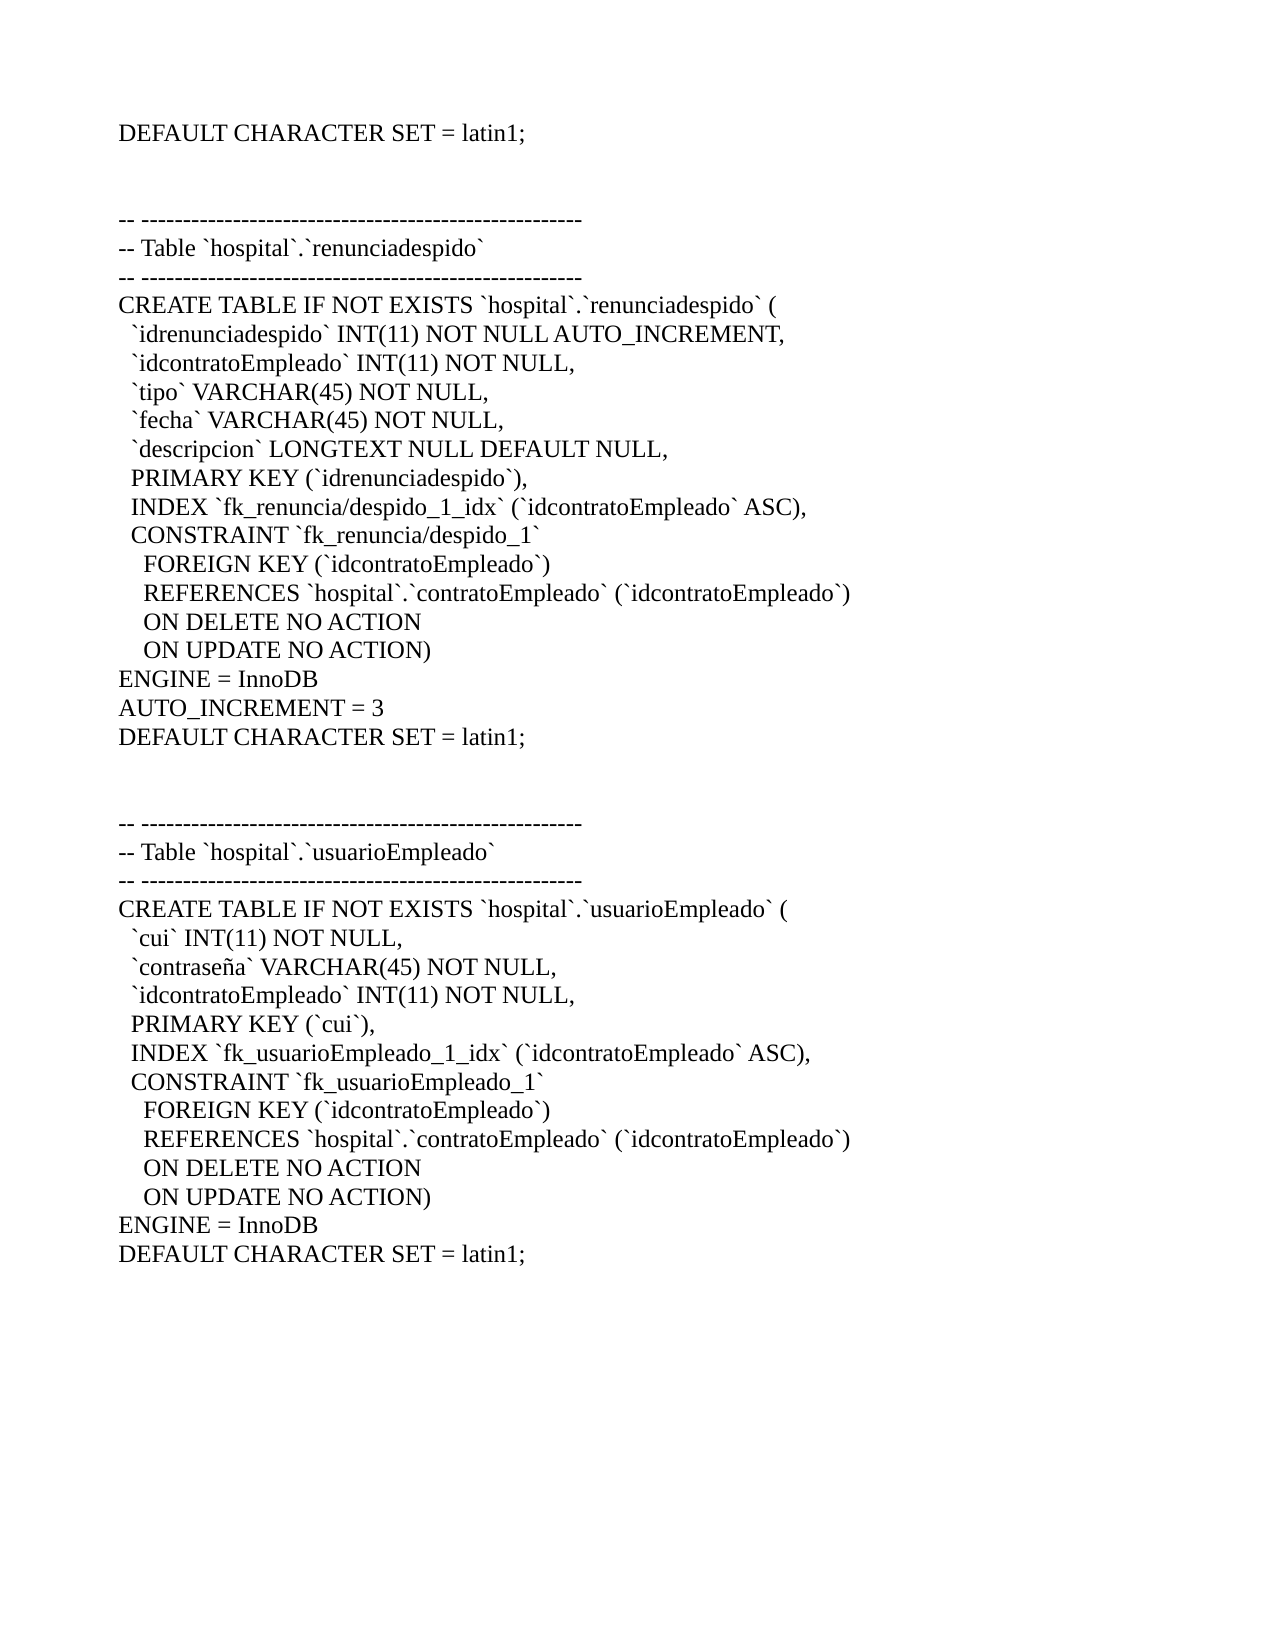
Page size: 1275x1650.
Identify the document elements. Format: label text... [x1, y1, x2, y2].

text `fecha` VARCHAR(45) NOT NULL, [118, 406, 1157, 434]
text ON UPDATE NO ACTION) [118, 1182, 1157, 1211]
text REFERENCES `hospital`.`contratoEmpleado` (`idcontratoEmpleado`) [118, 1124, 1157, 1153]
text CONSTRAINT `fk_usuarioEmpleado_1` [118, 1067, 1157, 1096]
text PRIMARY KEY (`idrenunciadespido`), [118, 463, 1157, 492]
text DEFAULT CHARACTER SET = latin1; [118, 722, 1157, 751]
text ENGINE = InnoDB [118, 1211, 1157, 1239]
text FOREIGN KEY (`idcontratoEmpleado`) [118, 1096, 1157, 1124]
text -- ----------------------------------------------------- [118, 808, 1157, 837]
text `contraseña` VARCHAR(45) NOT NULL, [118, 952, 1157, 981]
text INDEX `fk_usuarioEmpleado_1_idx` (`idcontratoEmpleado` ASC), [118, 1038, 1157, 1067]
text CONSTRAINT `fk_renuncia/despido_1` [118, 521, 1157, 549]
text -- Table `hospital`.`usuarioEmpleado` [118, 837, 1157, 866]
text FOREIGN KEY (`idcontratoEmpleado`) [118, 549, 1157, 578]
text -- ----------------------------------------------------- [118, 866, 1157, 894]
text PRIMARY KEY (`cui`), [118, 1009, 1157, 1038]
text DEFAULT CHARACTER SET = latin1; [118, 118, 1157, 147]
text `idcontratoEmpleado` INT(11) NOT NULL, [118, 981, 1157, 1009]
text ON UPDATE NO ACTION) [118, 636, 1157, 664]
text -- ----------------------------------------------------- [118, 204, 1157, 233]
text ENGINE = InnoDB [118, 664, 1157, 693]
text REFERENCES `hospital`.`contratoEmpleado` (`idcontratoEmpleado`) [118, 578, 1157, 607]
text `idcontratoEmpleado` INT(11) NOT NULL, [118, 348, 1157, 377]
text CREATE TABLE IF NOT EXISTS `hospital`.`usuarioEmpleado` ( [118, 894, 1157, 923]
text ON DELETE NO ACTION [118, 1153, 1157, 1182]
text INDEX `fk_renuncia/despido_1_idx` (`idcontratoEmpleado` ASC), [118, 492, 1157, 521]
text -- ----------------------------------------------------- [118, 262, 1157, 291]
text `idrenunciadespido` INT(11) NOT NULL AUTO_INCREMENT, [118, 319, 1157, 348]
text -- Table `hospital`.`renunciadespido` [118, 233, 1157, 262]
text `descripcion` LONGTEXT NULL DEFAULT NULL, [118, 434, 1157, 463]
text CREATE TABLE IF NOT EXISTS `hospital`.`renunciadespido` ( [118, 291, 1157, 319]
text ON DELETE NO ACTION [118, 607, 1157, 636]
text AUTO_INCREMENT = 3 [118, 693, 1157, 722]
text DEFAULT CHARACTER SET = latin1; [118, 1239, 1157, 1268]
text `cui` INT(11) NOT NULL, [118, 923, 1157, 952]
text `tipo` VARCHAR(45) NOT NULL, [118, 377, 1157, 406]
